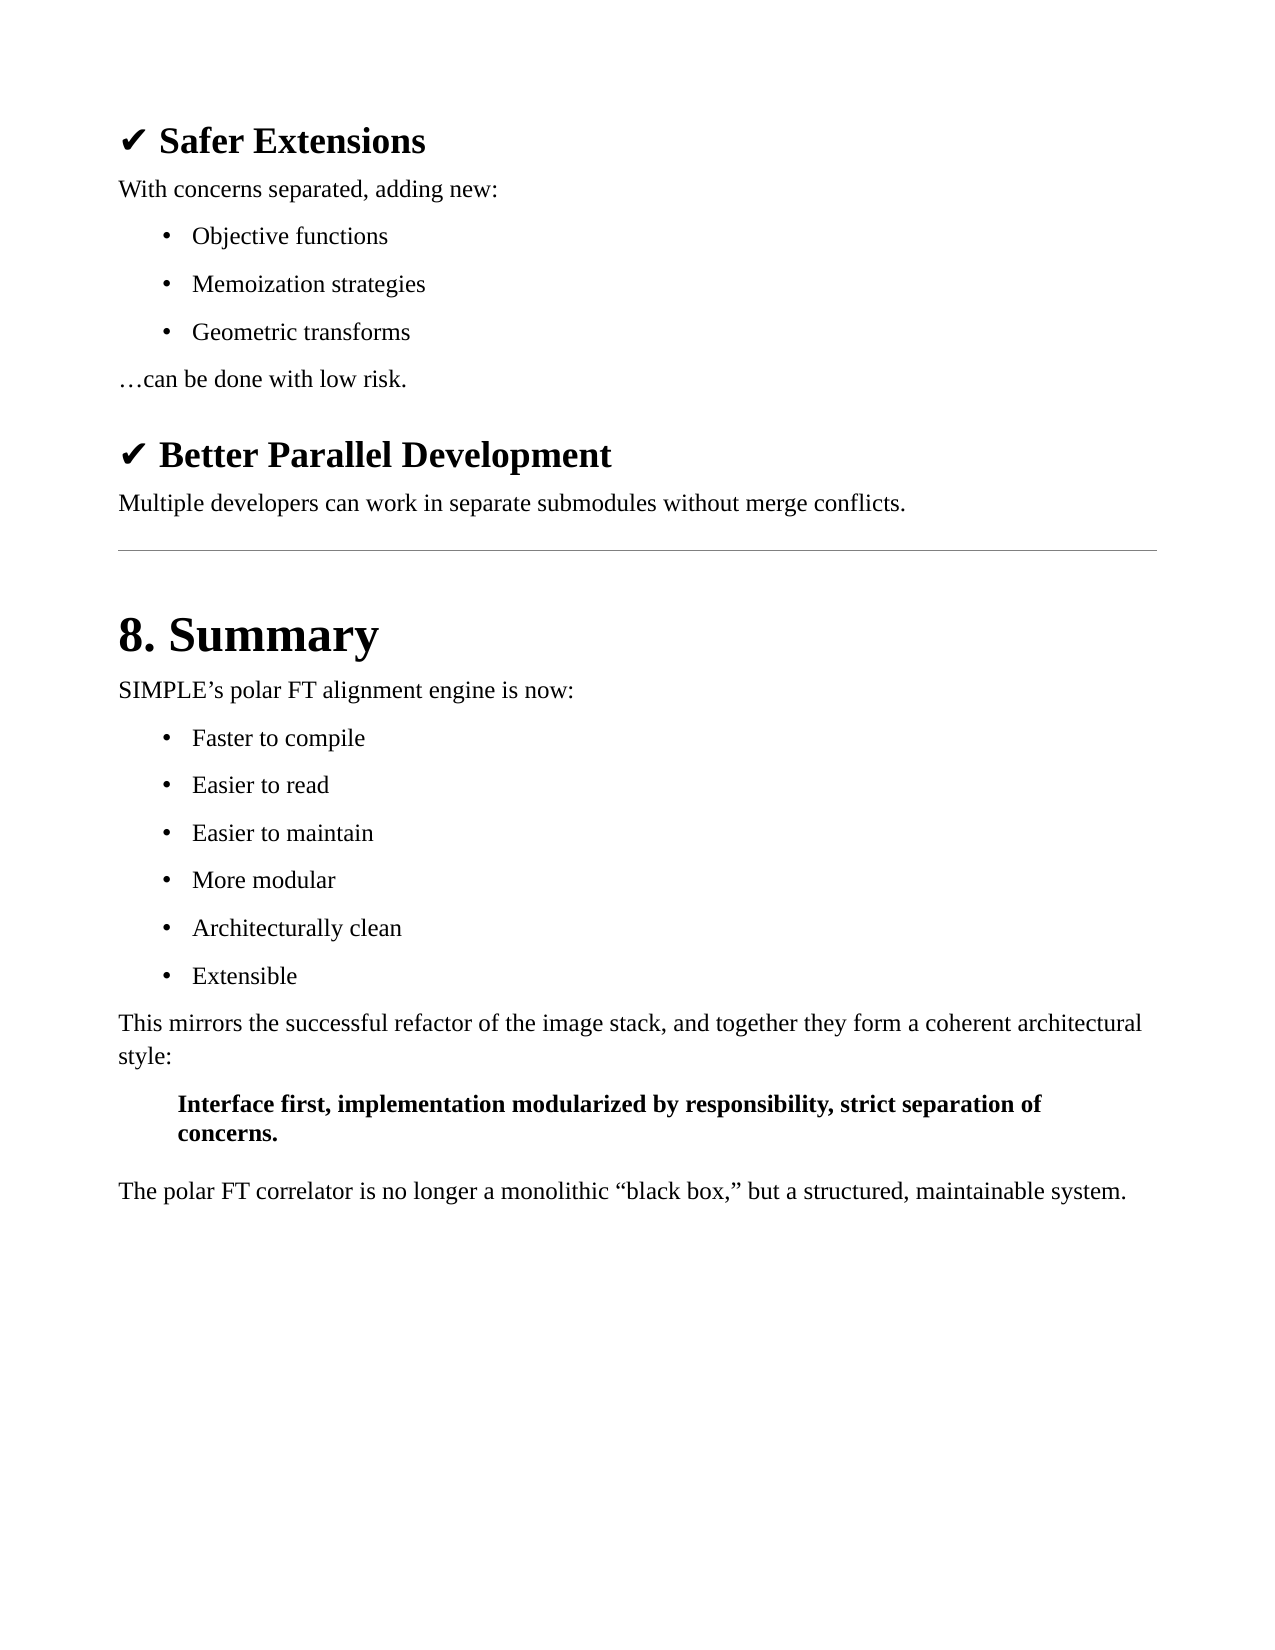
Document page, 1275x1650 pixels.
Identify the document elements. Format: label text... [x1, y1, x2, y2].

text …can be done with low risk. [118, 364, 1157, 393]
list Faster to compile [162, 723, 1157, 751]
subtitle ✔ Safer Extensions [118, 118, 1157, 161]
list Easier to read [162, 770, 1157, 799]
subtitle ✔ Better Parallel Development [118, 433, 1157, 476]
list Geometric transforms [162, 317, 1157, 345]
list Extensible [162, 961, 1157, 989]
list Easier to maintain [162, 818, 1157, 847]
text Interface first, implementation modularized by responsibility, strict separation of concerns. [177, 1089, 1098, 1146]
text This mirrors the successful refactor of the image stack, and together they form a coherent architectural style: [118, 1008, 1157, 1070]
text With concerns separated, adding new: [118, 174, 1157, 202]
text Multiple developers can work in separate submodules without merge conflicts. [118, 488, 1157, 517]
text SIMPLE’s polar FT alignment engine is now: [118, 675, 1157, 704]
list More modular [162, 866, 1157, 894]
list Architecturally clean [162, 913, 1157, 942]
text The polar FT correlator is no longer a monolithic “black box,” but a structured, maintainable system. [118, 1176, 1157, 1205]
list Memoization strategies [162, 269, 1157, 298]
list Objective functions [162, 221, 1157, 250]
subtitle 8. Summary [118, 605, 1157, 663]
